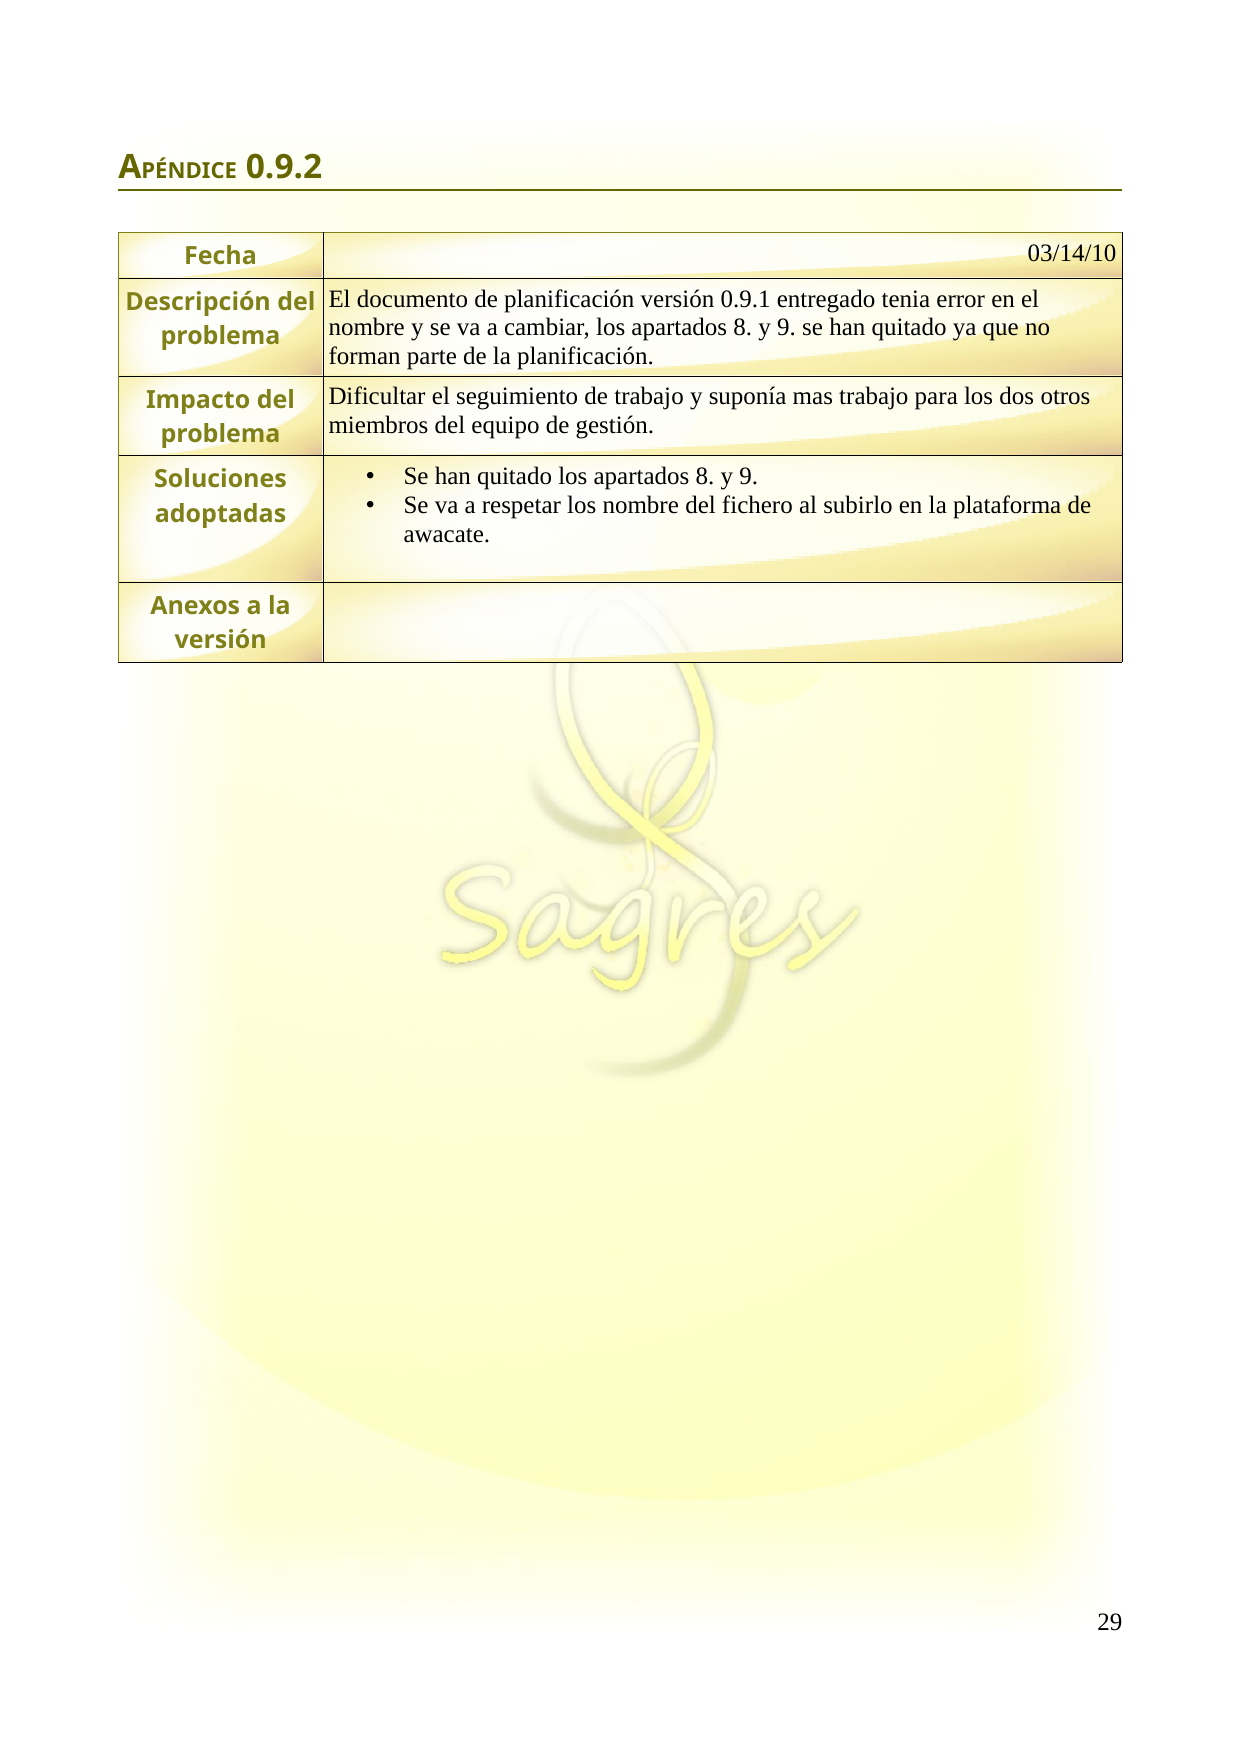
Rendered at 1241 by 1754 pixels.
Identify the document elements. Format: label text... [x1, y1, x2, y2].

picture [118, 191, 1122, 232]
table_cell [324, 583, 1122, 662]
table_cell Anexos a la versión [119, 583, 323, 662]
table_cell Se han quitado los apartados 8. y 9. Se va a respetar los nombre del fichero al subirlo en la plataforma de awacate. [324, 456, 1122, 582]
table_cell Impacto del problema [119, 377, 323, 455]
table_cell Soluciones adoptadas [119, 456, 323, 582]
subtitle Apéndice 0.9.2 [118, 143, 1122, 189]
picture [118, 663, 1122, 1636]
table_cell Descripción del problema [119, 279, 323, 376]
table_header Fecha [119, 233, 323, 278]
table_cell Dificultar el seguimiento de trabajo y suponía mas trabajo para los dos otros miembros del equipo de gestión. [324, 377, 1122, 455]
table_header 14/03/10 [324, 233, 1122, 278]
table_cell El documento de planificación versión 0.9.1 entregado tenia error en el nombre y se va a cambiar, los apartados 8. y 9. se han quitado ya que no forman parte de la planificación. [324, 279, 1122, 376]
picture [118, 118, 1122, 143]
